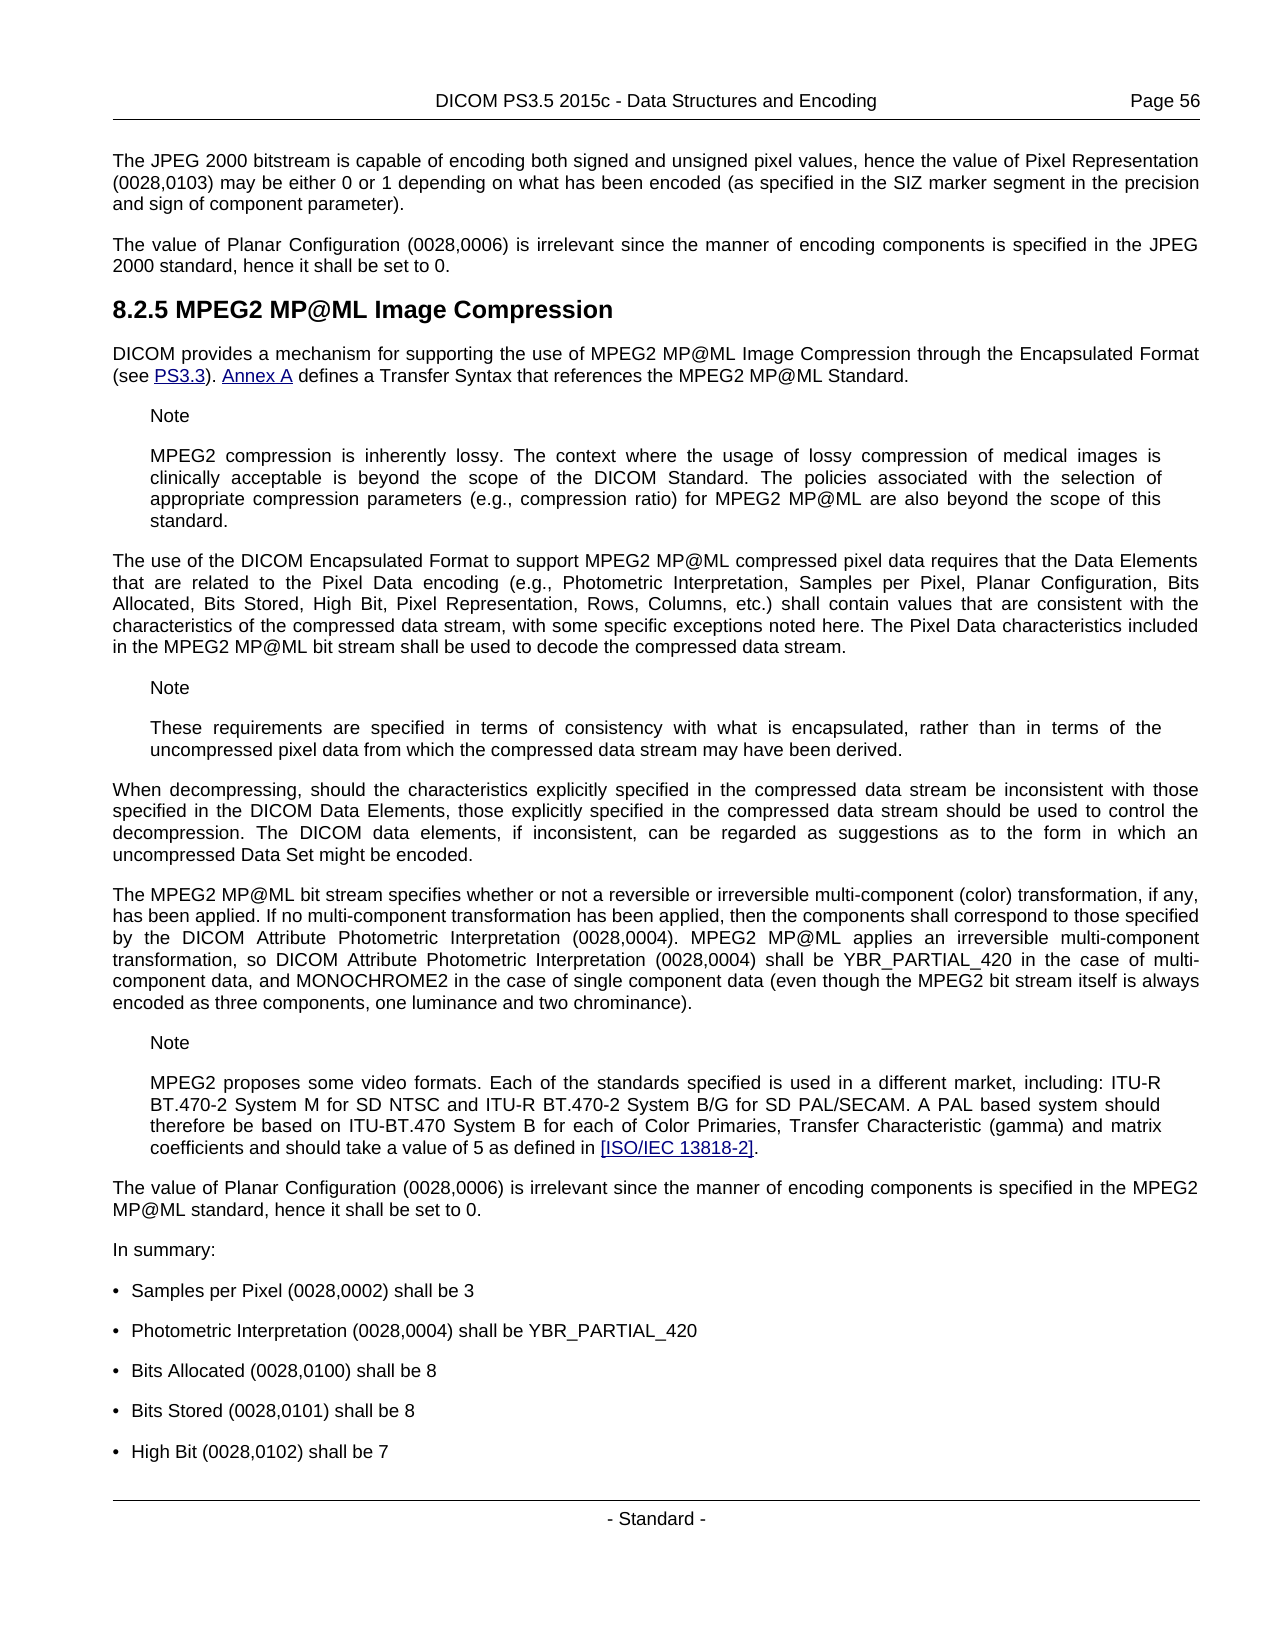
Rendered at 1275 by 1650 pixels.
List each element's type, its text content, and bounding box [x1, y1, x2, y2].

text In summary: [112, 1239, 1200, 1261]
text The use of the DICOM Encapsulated Format to support MPEG2 MP@ML compressed pixel data requires that the Data Elements that are related to the Pixel Data encoding (e.g., Photometric Interpretation, Samples per Pixel, Planar Configuration, Bits Allocated, Bits Stored, High Bit, Pixel Representation, Rows, Columns, etc.) shall contain values that are consistent with the characteristics of the compressed data stream, with some specific exceptions noted here. The Pixel Data characteristics included in the MPEG2 MP@ML bit stream shall be used to decode the compressed data stream. [112, 550, 1200, 658]
text When decompressing, should the characteristics explicitly specified in the compressed data stream be inconsistent with those specified in the DICOM Data Elements, those explicitly specified in the compressed data stream should be used to control the decompression. The DICOM data elements, if inconsistent, can be regarded as suggestions as to the form in which an uncompressed Data Set might be encoded. [112, 779, 1200, 865]
text Note [150, 1032, 1162, 1053]
list Bits Allocated (0028,0100) shall be 8 [112, 1360, 1200, 1382]
list Bits Stored (0028,0101) shall be 8 [112, 1400, 1200, 1422]
text The value of Planar Configuration (0028,0006) is irrelevant since the manner of encoding components is specified in the MPEG2 MP@ML standard, hence it shall be set to 0. [112, 1177, 1200, 1220]
text The value of Planar Configuration (0028,0006) is irrelevant since the manner of encoding components is specified in the JPEG 2000 standard, hence it shall be set to 0. [112, 233, 1200, 277]
text MPEG2 compression is inherently lossy. The context where the usage of lossy compression of medical images is clinically acceptable is beyond the scope of the DICOM Standard. The policies associated with the selection of appropriate compression parameters (e.g., compression ratio) for MPEG2 MP@ML are also beyond the scope of this standard. [150, 445, 1162, 531]
text Note [150, 405, 1162, 426]
list Photometric Interpretation (0028,0004) shall be YBR_PARTIAL_420 [112, 1320, 1200, 1341]
text The JPEG 2000 bitstream is capable of encoding both signed and unsigned pixel values, hence the value of Pixel Representation (0028,0103) may be either 0 or 1 depending on what has been encoded (as specified in the SIZ marker segment in the precision and sign of component parameter). [112, 150, 1200, 215]
text The MPEG2 MP@ML bit stream specifies whether or not a reversible or irreversible multi-component (color) transformation, if any, has been applied. If no multi-component transformation has been applied, then the components shall correspond to those specified by the DICOM Attribute Photometric Interpretation (0028,0004). MPEG2 MP@ML applies an irreversible multi-component transformation, so DICOM Attribute Photometric Interpretation (0028,0004) shall be YBR_PARTIAL_420 in the case of multi-component data, and MONOCHROME2 in the case of single component data (even though the MPEG2 bit stream itself is always encoded as three components, one luminance and two chrominance). [112, 884, 1200, 1013]
text DICOM provides a mechanism for supporting the use of MPEG2 MP@ML Image Compression through the Encapsulated Format (see PS3.3). Annex A defines a Transfer Syntax that references the MPEG2 MP@ML Standard. [112, 343, 1200, 386]
text Note [150, 677, 1162, 698]
text These requirements are specified in terms of consistency with what is encapsulated, rather than in terms of the uncompressed pixel data from which the compressed data stream may have been derived. [150, 717, 1162, 760]
list High Bit (0028,0102) shall be 7 [112, 1441, 1200, 1462]
text 8.2.5 MPEG2 MP@ML Image Compression [112, 295, 1200, 324]
text MPEG2 proposes some video formats. Each of the standards specified is used in a different market, including: ITU-R BT.470-2 System M for SD NTSC and ITU-R BT.470-2 System B/G for SD PAL/SECAM. A PAL based system should therefore be based on ITU-BT.470 System B for each of Color Primaries, Transfer Characteristic (gamma) and matrix coefficients and should take a value of 5 as defined in [ISO/IEC 13818-2]. [150, 1072, 1162, 1158]
list Samples per Pixel (0028,0002) shall be 3 [112, 1279, 1200, 1301]
